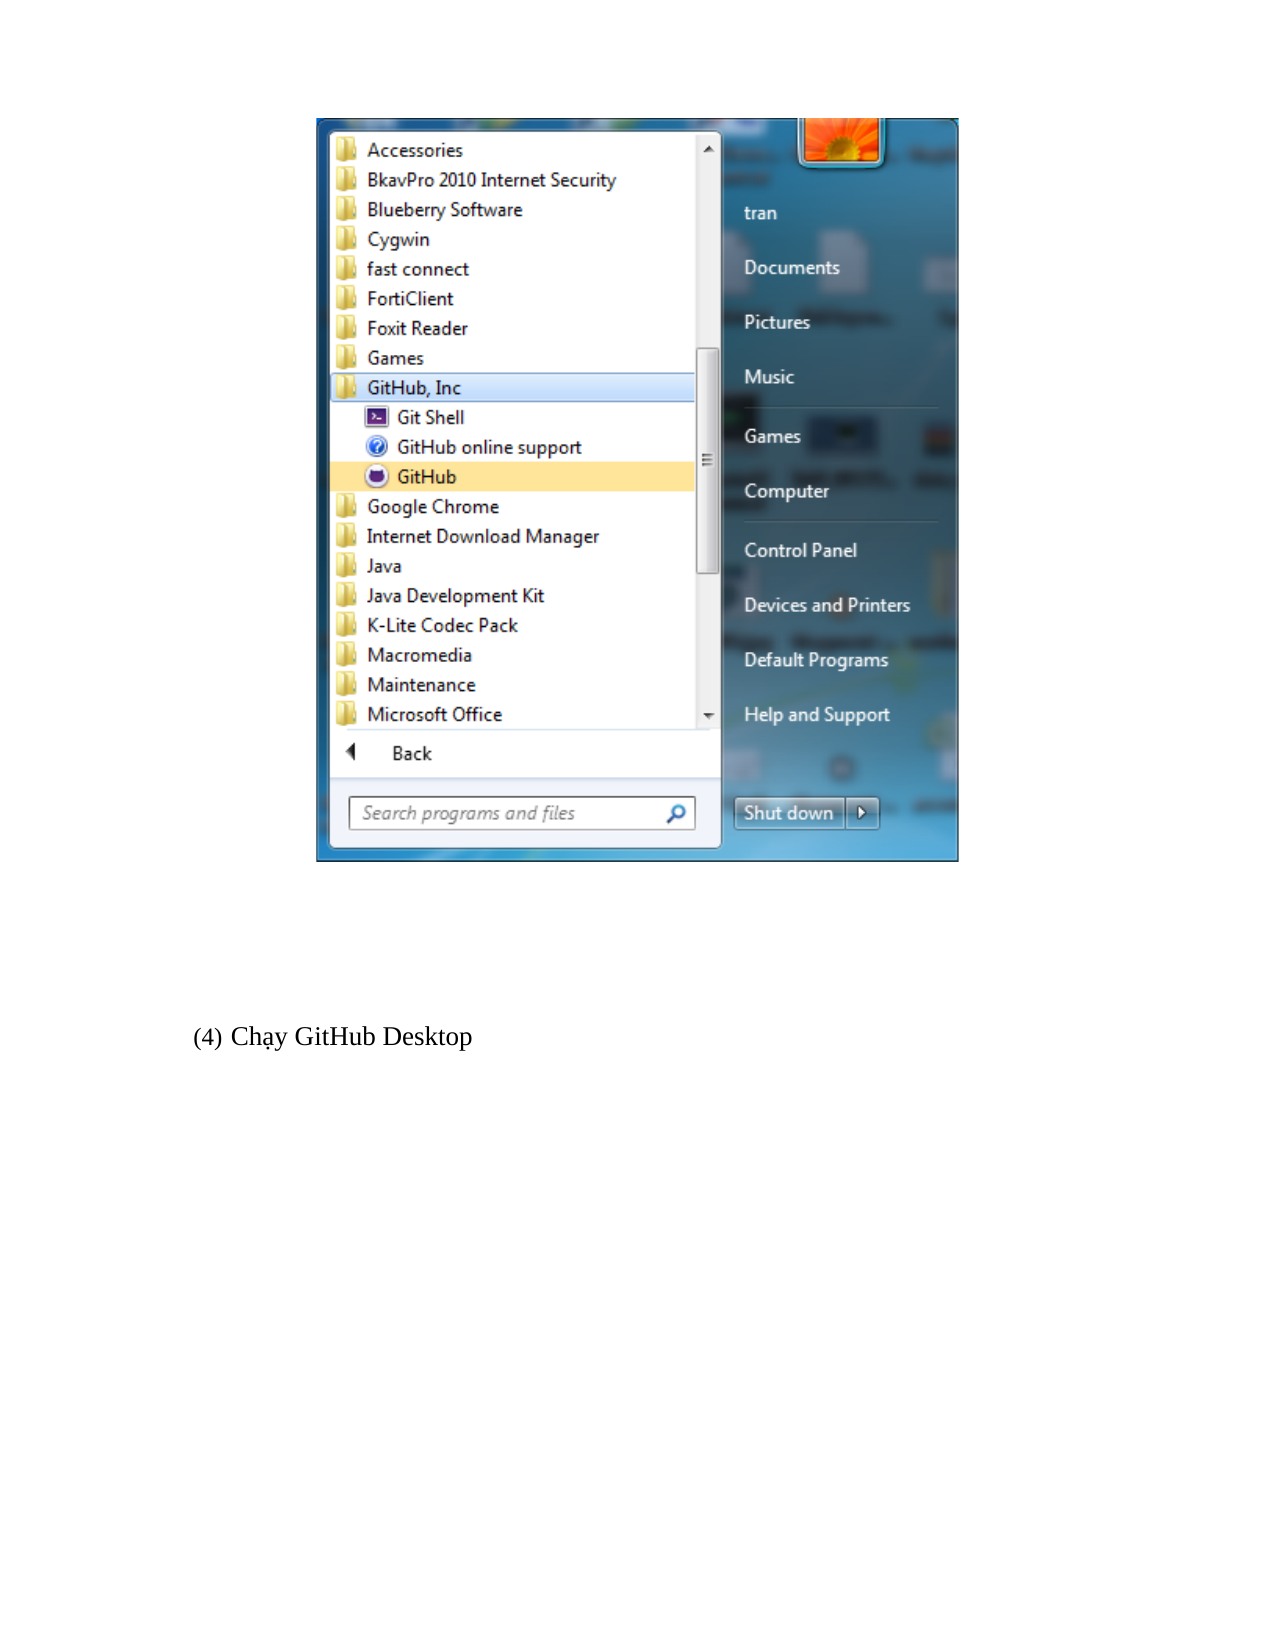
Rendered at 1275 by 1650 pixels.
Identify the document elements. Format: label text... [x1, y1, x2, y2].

subtitle Chạy GitHub Desktop [193, 1019, 1157, 1051]
picture [316, 118, 959, 862]
